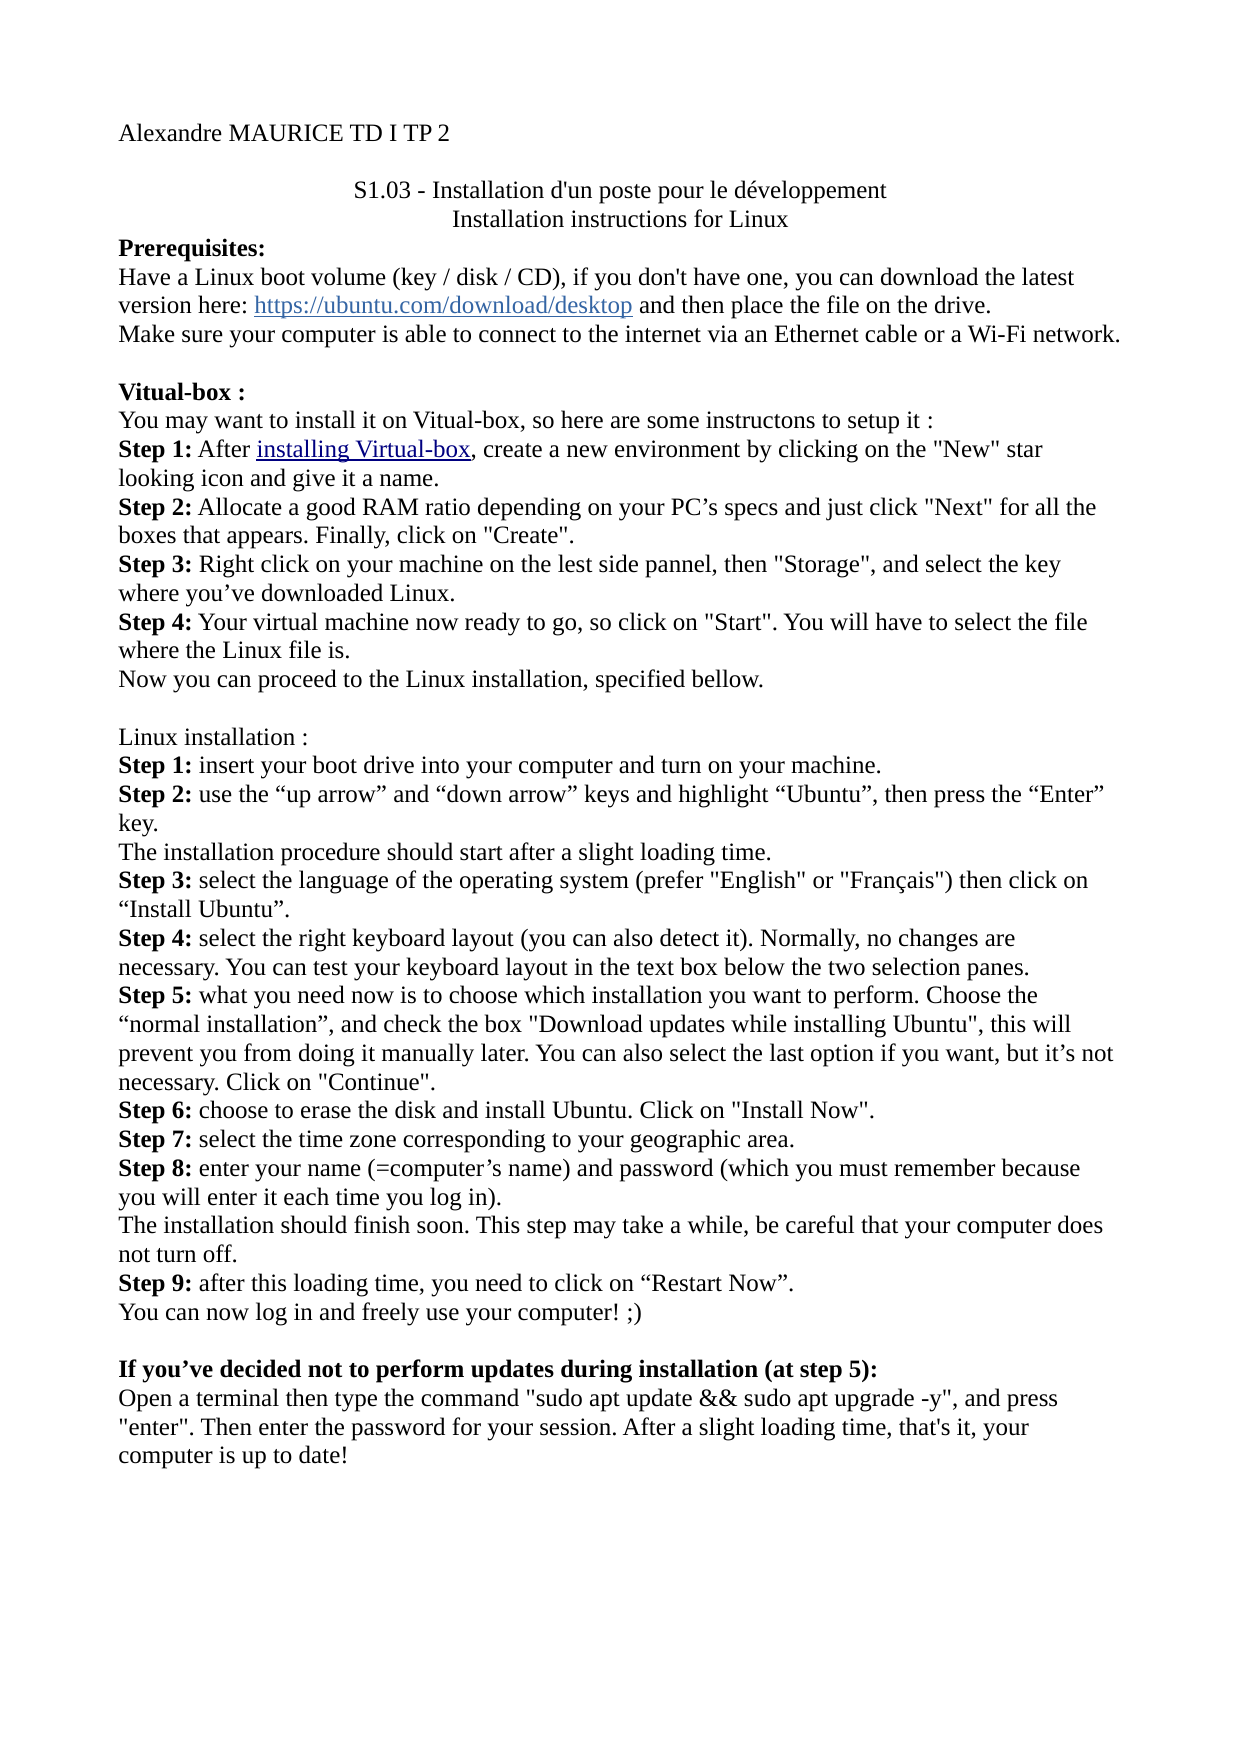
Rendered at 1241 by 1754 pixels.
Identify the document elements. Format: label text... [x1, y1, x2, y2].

text Open a terminal then type the command "sudo apt update && sudo apt upgrade -y", and press "enter". Then enter the password for your session. After a slight loading time, that's it, your computer is up to date! [118, 1383, 1122, 1469]
text Step 4: Your virtual machine now ready to go, so click on "Start". You will have to select the file where the Linux file is. [118, 607, 1122, 664]
text Vitual-box : [118, 377, 1122, 406]
text Step 3: select the language of the operating system (prefer "English" or "Français") then click on “Install Ubuntu”. [118, 866, 1122, 923]
text You may want to install it on Vitual-box, so here are some instructons to setup it : [118, 406, 1122, 434]
text Step 8: enter your name (=computer’s name) and password (which you must remember because you will enter it each time you log in). [118, 1153, 1122, 1211]
text S1.03 - Installation d'un poste pour le développement [118, 176, 1122, 204]
text Installation instructions for Linux [118, 204, 1122, 233]
text Prerequisites: [118, 233, 1122, 262]
text Step 3: Right click on your machine on the lest side pannel, then "Storage", and select the key where you’ve downloaded Linux. [118, 549, 1122, 607]
text Step 1: After installing Virtual-box, create a new environment by clicking on the "New" star looking icon and give it a name. [118, 434, 1122, 492]
text The installation should finish soon. This step may take a while, be careful that your computer does not turn off. [118, 1211, 1122, 1268]
text Step 6: choose to erase the disk and install Ubuntu. Click on "Install Now". [118, 1096, 1122, 1124]
text If you’ve decided not to perform updates during installation (at step 5): [118, 1354, 1122, 1383]
text Step 9: after this loading time, you need to click on “Restart Now”. [118, 1268, 1122, 1297]
text You can now log in and freely use your computer! ;) [118, 1297, 1122, 1326]
text Step 5: what you need now is to choose which installation you want to perform. Choose the “normal installation”, and check the box "Download updates while installing Ubuntu", this will prevent you from doing it manually later. You can also select the last option if you want, but it’s not necessary. Click on "Continue". [118, 981, 1122, 1096]
text Now you can proceed to the Linux installation, specified bellow. [118, 664, 1122, 693]
text Step 4: select the right keyboard layout (you can also detect it). Normally, no changes are necessary. You can test your keyboard layout in the text box below the two selection panes. [118, 923, 1122, 981]
text Linux installation : [118, 722, 1122, 751]
text Step 7: select the time zone corresponding to your geographic area. [118, 1124, 1122, 1153]
text The installation procedure should start after a slight loading time. [118, 837, 1122, 866]
text Make sure your computer is able to connect to the internet via an Ethernet cable or a Wi-Fi network. [118, 319, 1122, 348]
text Step 2: use the “up arrow” and “down arrow” keys and highlight “Ubuntu”, then press the “Enter” key. [118, 779, 1122, 837]
text Alexandre MAURICE TD I TP 2 [118, 118, 1122, 147]
text Have a Linux boot volume (key / disk / CD), if you don't have one, you can download the latest version here: https://ubuntu.com/download/desktop and then place the file on the drive. [118, 262, 1122, 319]
text Step 2: Allocate a good RAM ratio depending on your PC’s specs and just click "Next" for all the boxes that appears. Finally, click on "Create". [118, 492, 1122, 549]
text Step 1: insert your boot drive into your computer and turn on your machine. [118, 751, 1122, 779]
